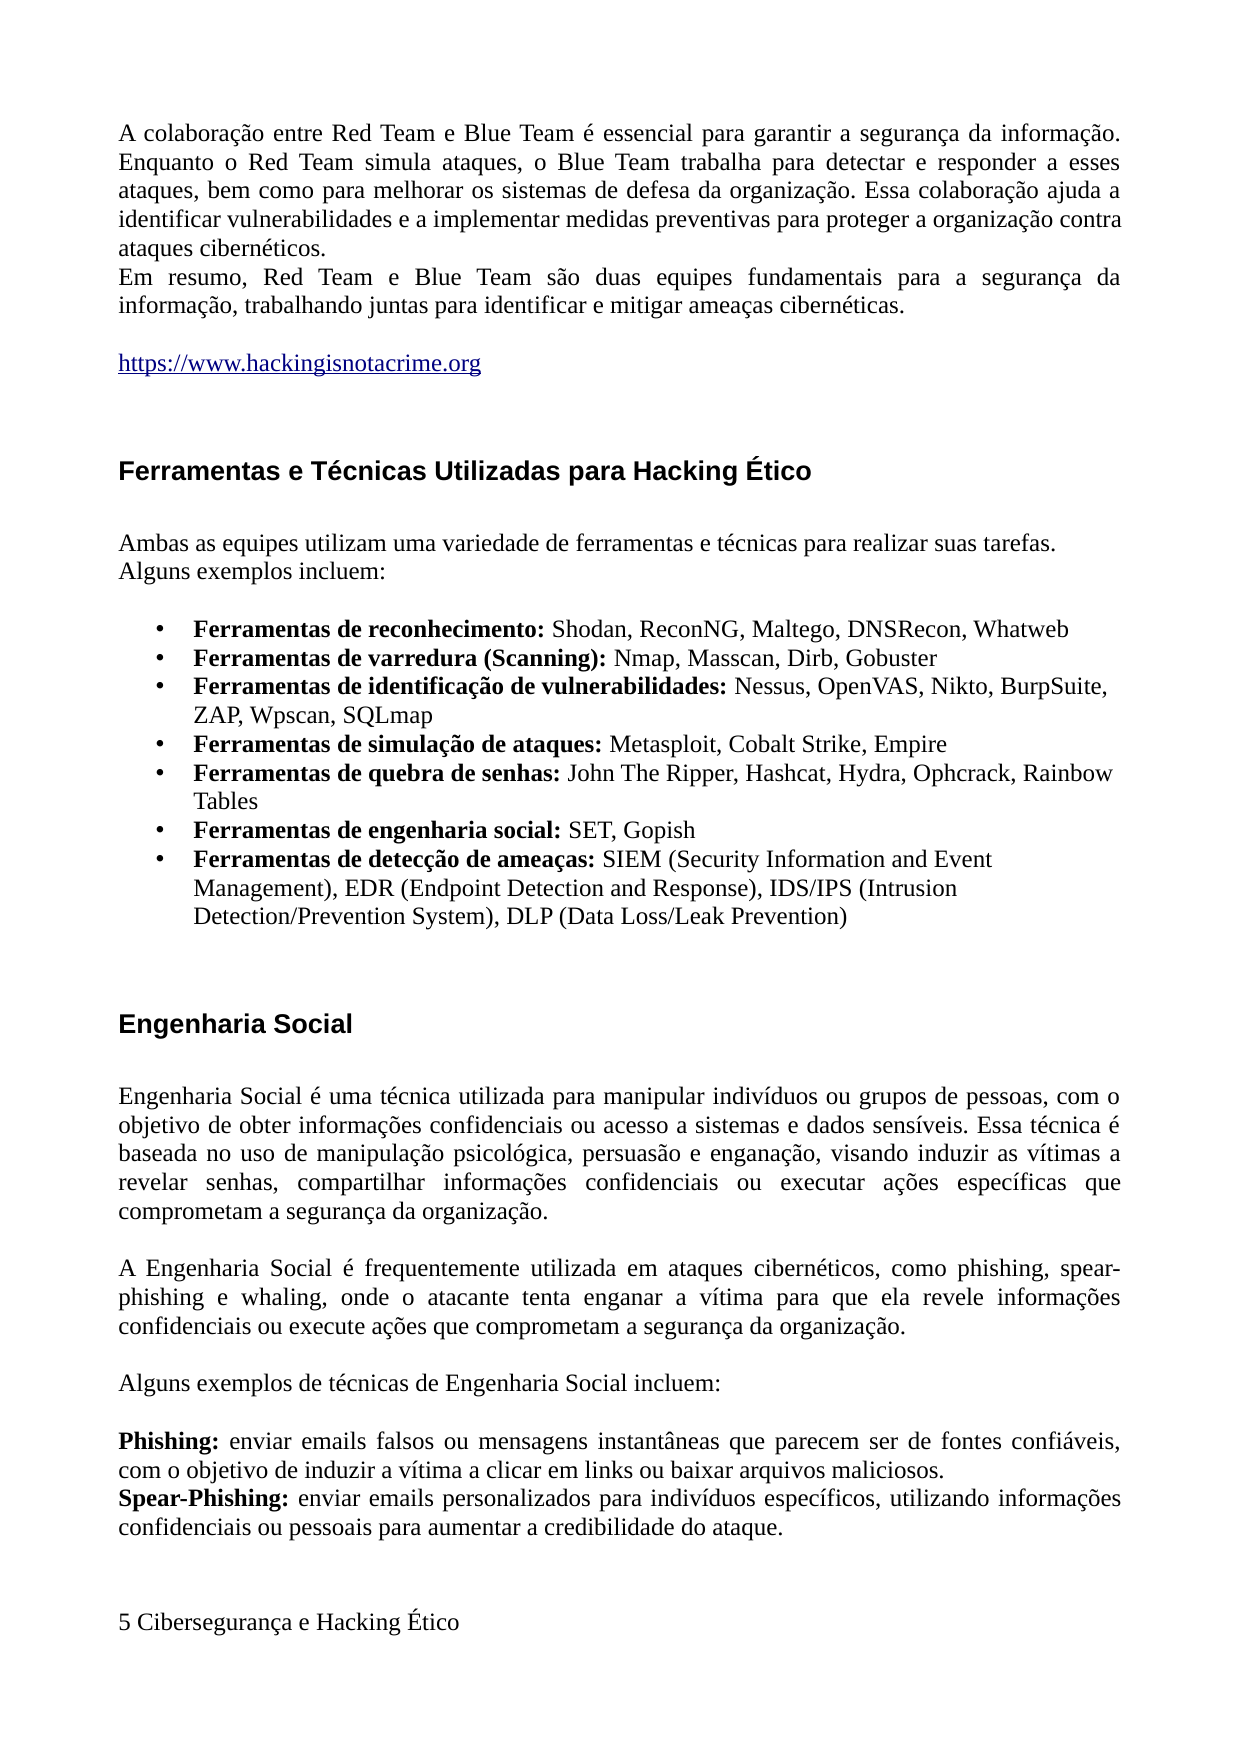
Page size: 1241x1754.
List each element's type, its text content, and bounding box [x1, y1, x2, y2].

list Ferramentas de simulação de ataques: Metasploit, Cobalt Strike, Empire [156, 729, 1122, 758]
subtitle Engenharia Social [118, 1008, 1122, 1040]
text Phishing: enviar emails falsos ou mensagens instantâneas que parecem ser de fontes confiáveis, com o objetivo de induzir a vítima a clicar em links ou baixar arquivos maliciosos. [118, 1426, 1122, 1483]
text https://www.hackingisnotacrime.org [118, 348, 1122, 377]
text Engenharia Social é uma técnica utilizada para manipular indivíduos ou grupos de pessoas, com o objetivo de obter informações confidenciais ou acesso a sistemas e dados sensíveis. Essa técnica é baseada no uso de manipulação psicológica, persuasão e enganação, visando induzir as vítimas a revelar senhas, compartilhar informações confidenciais ou executar ações específicas que comprometam a segurança da organização. [118, 1081, 1122, 1225]
text Spear-Phishing: enviar emails personalizados para indivíduos específicos, utilizando informações confidenciais ou pessoais para aumentar a credibilidade do ataque. [118, 1483, 1122, 1541]
text Em resumo, Red Team e Blue Team são duas equipes fundamentais para a segurança da informação, trabalhando juntas para identificar e mitigar ameaças cibernéticas. [118, 262, 1122, 319]
list Ferramentas de reconhecimento: Shodan, ReconNG, Maltego, DNSRecon, Whatweb [156, 614, 1122, 643]
text A Engenharia Social é frequentemente utilizada em ataques cibernéticos, como phishing, spear-phishing e whaling, onde o atacante tenta enganar a vítima para que ela revele informações confidenciais ou execute ações que comprometam a segurança da organização. [118, 1253, 1122, 1340]
subtitle Ferramentas e Técnicas Utilizadas para Hacking Ético [118, 455, 1122, 486]
list Ferramentas de varredura (Scanning): Nmap, Masscan, Dirb, Gobuster [156, 643, 1122, 671]
text A colaboração entre Red Team e Blue Team é essencial para garantir a segurança da informação. Enquanto o Red Team simula ataques, o Blue Team trabalha para detectar e responder a esses ataques, bem como para melhorar os sistemas de defesa da organização. Essa colaboração ajuda a identificar vulnerabilidades e a implementar medidas preventivas para proteger a organização contra ataques cibernéticos. [118, 118, 1122, 262]
list Ferramentas de detecção de ameaças: SIEM (Security Information and Event Management), EDR (Endpoint Detection and Response), IDS/IPS (Intrusion Detection/Prevention System), DLP (Data Loss/Leak Prevention) [156, 844, 1122, 930]
list Ferramentas de quebra de senhas: John The Ripper, Hashcat, Hydra, Ophcrack, Rainbow Tables [156, 758, 1122, 815]
text Alguns exemplos de técnicas de Engenharia Social incluem: [118, 1368, 1122, 1397]
text Ambas as equipes utilizam uma variedade de ferramentas e técnicas para realizar suas tarefas. Alguns exemplos incluem: [118, 528, 1122, 585]
list Ferramentas de engenharia social: SET, Gopish [156, 815, 1122, 844]
list Ferramentas de identificação de vulnerabilidades: Nessus, OpenVAS, Nikto, BurpSuite, ZAP, Wpscan, SQLmap [156, 671, 1122, 729]
